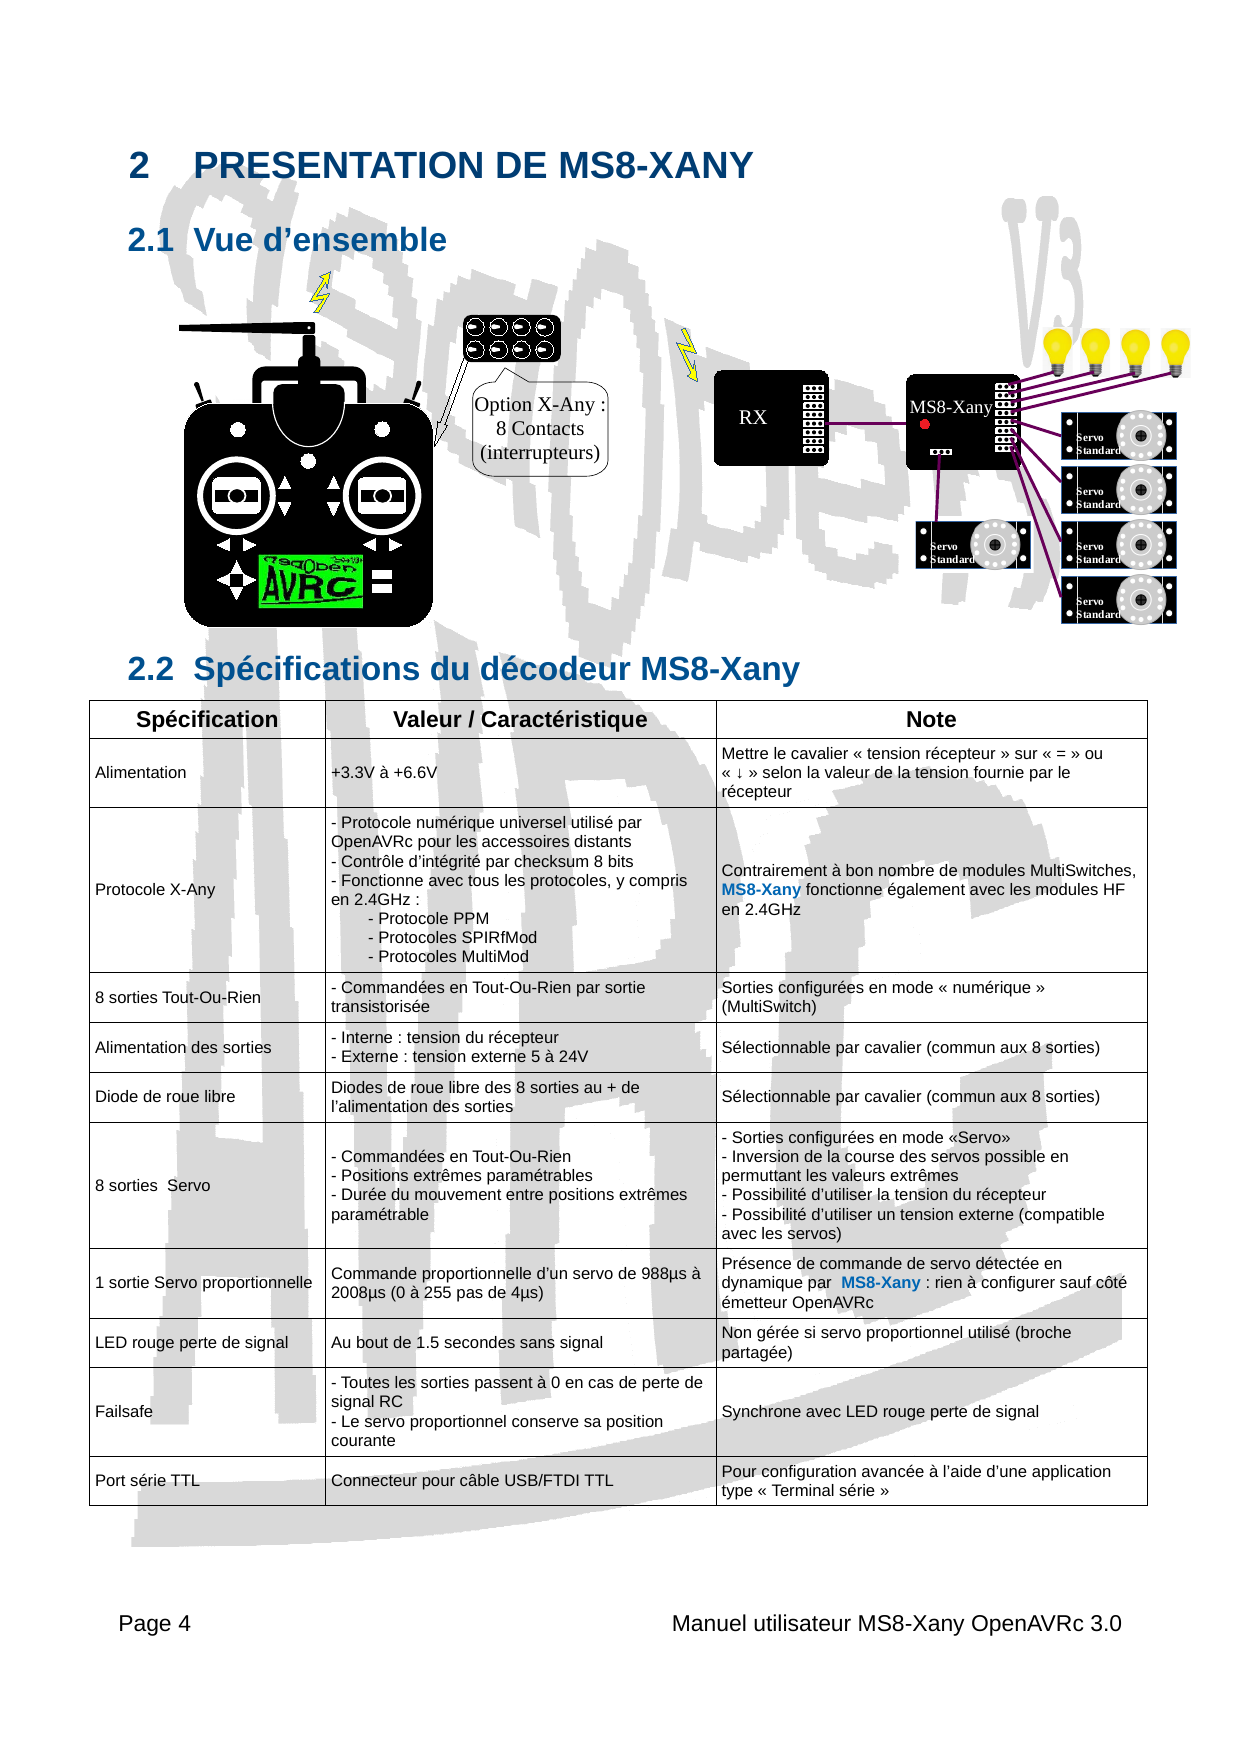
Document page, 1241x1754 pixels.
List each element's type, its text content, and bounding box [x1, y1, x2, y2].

table_cell Présence de commande de servo détectée en dynamique par MS8-Xany : rien à configurer sauf côté émetteur OpenAVRc [717, 1249, 1147, 1317]
table_cell LED rouge perte de signal [90, 1319, 325, 1367]
table_cell Sélectionnable par cavalier (commun aux 8 sorties) [717, 1023, 1147, 1072]
table_cell Pour configuration avancée à l’aide d’une application type « Terminal série » [717, 1457, 1147, 1505]
table_header Note [717, 701, 1147, 738]
table_header Valeur / Caractéristique [326, 701, 716, 738]
table_cell Au bout de 1.5 secondes sans signal [326, 1319, 716, 1367]
table_header Spécification [90, 701, 325, 738]
table_cell Mettre le cavalier « tension récepteur » sur « = » ou « ↓ » selon la valeur de la tension fournie par le récepteur [717, 739, 1147, 807]
table_cell 8 sorties Servo [90, 1123, 325, 1248]
table_cell Contrairement à bon nombre de modules MultiSwitches, MS8-Xany fonctionne également avec les modules HF en 2.4GHz [717, 808, 1147, 972]
subtitle Spécifications du décodeur MS8-Xany [118, 649, 1122, 688]
picture [1120, 328, 1151, 378]
table_cell Alimentation des sorties [90, 1023, 325, 1072]
picture [257, 554, 364, 609]
picture [1160, 328, 1191, 378]
table_cell Diode de roue libre [90, 1073, 325, 1122]
table_cell - Commandées en Tout-Ou-Rien - Positions extrêmes paramétrables - Durée du mouvement entre positions extrêmes paramétrable [326, 1123, 716, 1248]
table_cell - Protocole numérique universel utilisé par OpenAVRc pour les accessoires distants - Contrôle d’intégrité par checksum 8 bits - Fonctionne avec tous les protocoles, y compris en 2.4GHz : - Protocole PPM - Protocoles SPIRfMod - Protocoles MultiMod [326, 808, 716, 972]
table_cell Alimentation [90, 739, 325, 807]
table_cell Protocole X-Any [90, 808, 325, 972]
table_cell Synchrone avec LED rouge perte de signal [717, 1368, 1147, 1456]
table_cell Commande proportionnelle d’un servo de 988µs à 2008µs (0 à 255 pas de 4µs) [326, 1249, 716, 1317]
table_cell Non gérée si servo proportionnel utilisé (broche partagée) [717, 1319, 1147, 1367]
table_cell - Commandées en Tout-Ou-Rien par sortie transistorisée [326, 973, 716, 1022]
subtitle PRESENTATION DE MS8-XANY [118, 143, 1122, 187]
table_cell Sorties configurées en mode « numérique » (MultiSwitch) [717, 973, 1147, 1022]
table_cell - Sorties configurées en mode «Servo» - Inversion de la course des servos possible en permuttant les valeurs extrêmes - Possibilité d’utiliser la tension du récepteur - Possibilité d’utiliser un tension externe (compatible avec les servos) [717, 1123, 1147, 1248]
picture [1042, 327, 1073, 377]
picture [1061, 407, 1180, 628]
table_cell Sélectionnable par cavalier (commun aux 8 sorties) [717, 1073, 1147, 1122]
picture [915, 516, 1034, 573]
picture [1080, 328, 1111, 377]
table_cell Diodes de roue libre des 8 sorties au + de l’alimentation des sorties [326, 1073, 716, 1122]
table_cell Failsafe [90, 1368, 325, 1456]
table_cell - Interne : tension du récepteur - Externe : tension externe 5 à 24V [326, 1023, 716, 1072]
table_cell 8 sorties Tout-Ou-Rien [90, 973, 325, 1022]
table_cell - Toutes les sorties passent à 0 en cas de perte de signal RC - Le servo proportionnel conserve sa position courante [326, 1368, 716, 1456]
table_cell 1 sortie Servo proportionnelle [90, 1249, 325, 1317]
table_cell Connecteur pour câble USB/FTDI TTL [326, 1457, 716, 1505]
subtitle Vue d’ensemble [118, 220, 1122, 259]
table_cell +3.3V à +6.6V [326, 739, 716, 807]
table_cell Port série TTL [90, 1457, 325, 1505]
